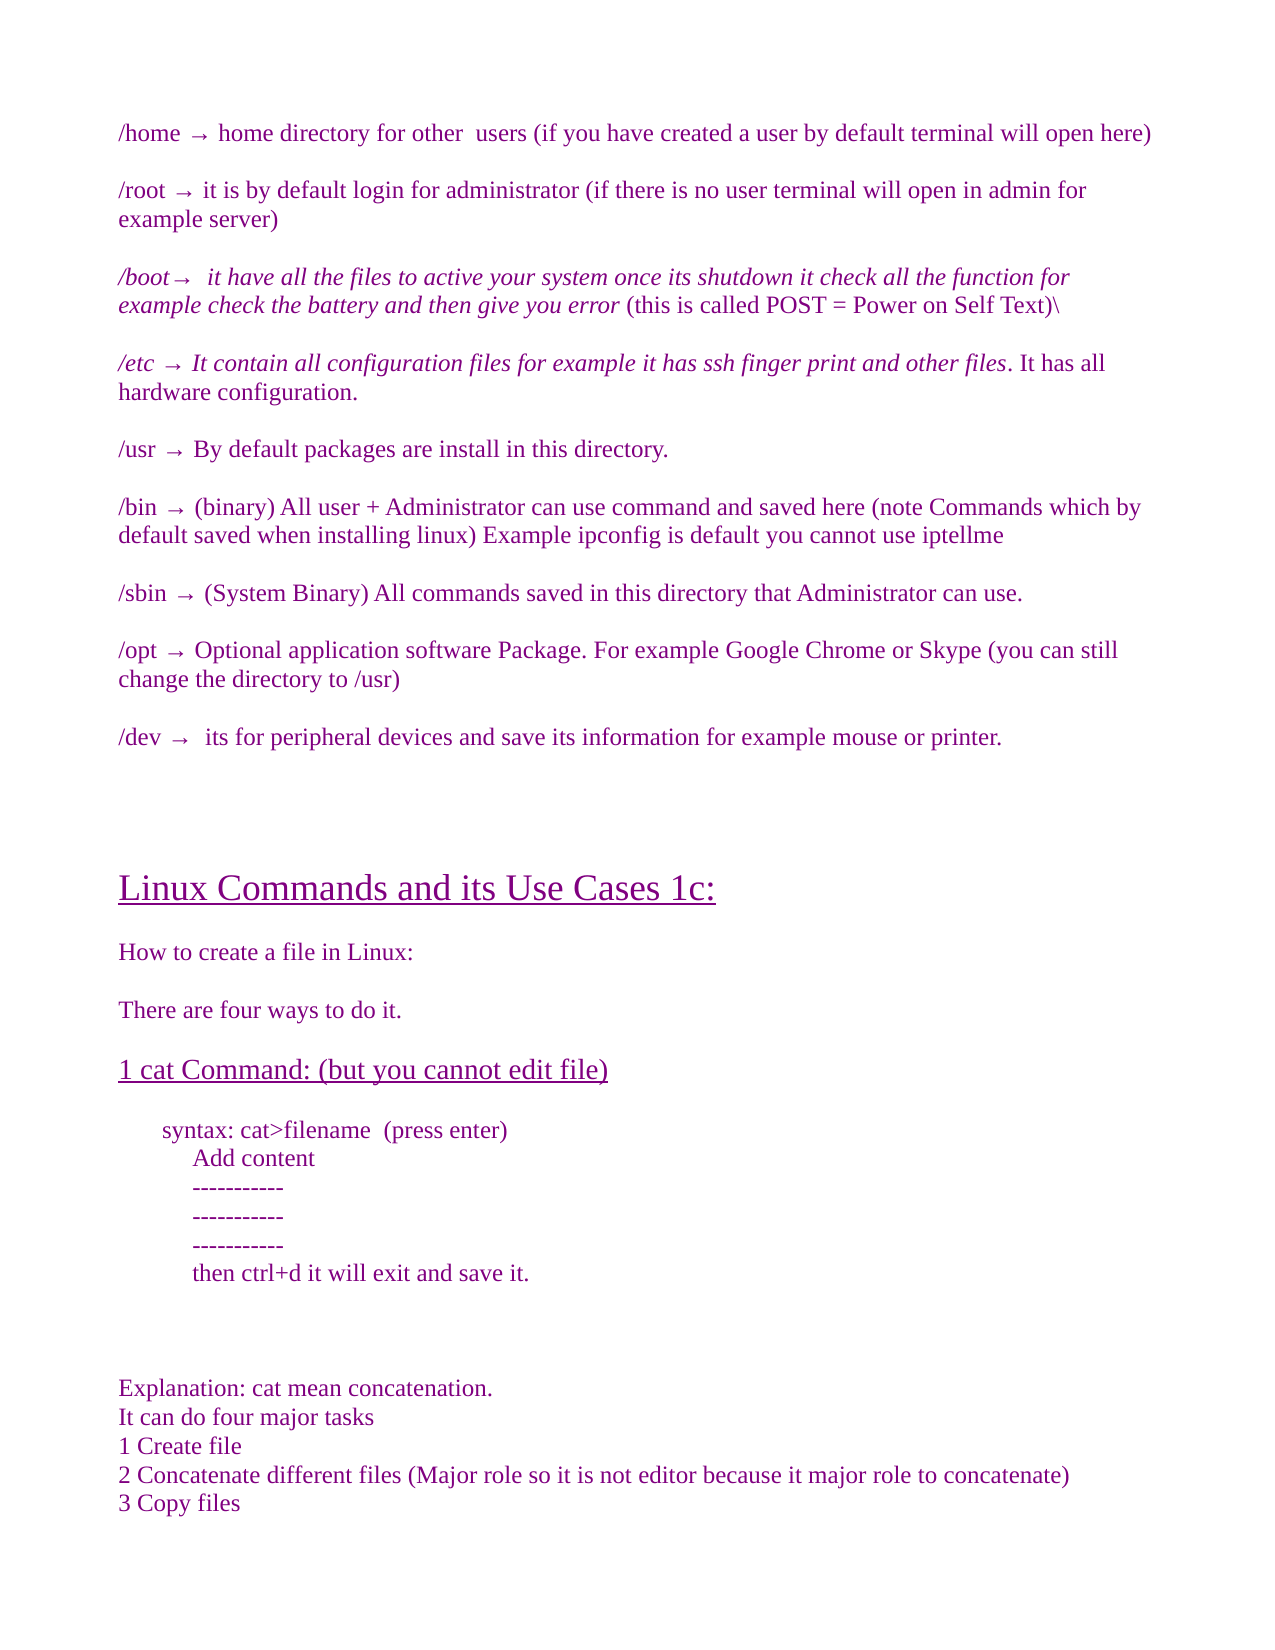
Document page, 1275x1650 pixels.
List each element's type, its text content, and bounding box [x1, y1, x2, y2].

text Linux Commands and its Use Cases 1c: [118, 866, 1157, 909]
text /bin → (binary) All user + Administrator can use command and saved here (note Commands which by default saved when installing linux) Example ipconfig is default you cannot use iptellme [118, 492, 1157, 549]
text /etc → It contain all configuration files for example it has ssh finger print and other files. It has all hardware configuration. [118, 348, 1157, 406]
text Explanation: cat mean concatenation. [118, 1373, 1157, 1402]
text How to create a file in Linux: [118, 937, 1157, 966]
text /opt → Optional application software Package. For example Google Chrome or Skype (you can still change the directory to /usr) [118, 636, 1157, 693]
text ----------- [118, 1201, 1157, 1230]
text 3 Copy files [118, 1488, 1157, 1517]
text There are four ways to do it. [118, 995, 1157, 1024]
text It can do four major tasks [118, 1402, 1157, 1431]
text 2 Concatenate different files (Major role so it is not editor because it major role to concatenate) [118, 1460, 1157, 1488]
text ----------- [118, 1230, 1157, 1258]
text ----------- [118, 1172, 1157, 1201]
text then ctrl+d it will exit and save it. [118, 1258, 1157, 1287]
text /usr → By default packages are install in this directory. [118, 434, 1157, 463]
text Add content [118, 1143, 1157, 1172]
text /sbin → (System Binary) All commands saved in this directory that Administrator can use. [118, 578, 1157, 607]
text /dev → its for peripheral devices and save its information for example mouse or printer. [118, 722, 1157, 751]
text 1 cat Command: (but you cannot edit file) [118, 1052, 1157, 1086]
text 1 Create file [118, 1431, 1157, 1460]
text syntax: cat>filename (press enter) [118, 1115, 1157, 1143]
text /boot→ it have all the files to active your system once its shutdown it check all the function for example check the battery and then give you error (this is called POST = Power on Self Text)\ [118, 262, 1157, 319]
text /root → it is by default login for administrator (if there is no user terminal will open in admin for example server) [118, 176, 1157, 233]
text /home → home directory for other users (if you have created a user by default terminal will open here) [118, 118, 1157, 147]
